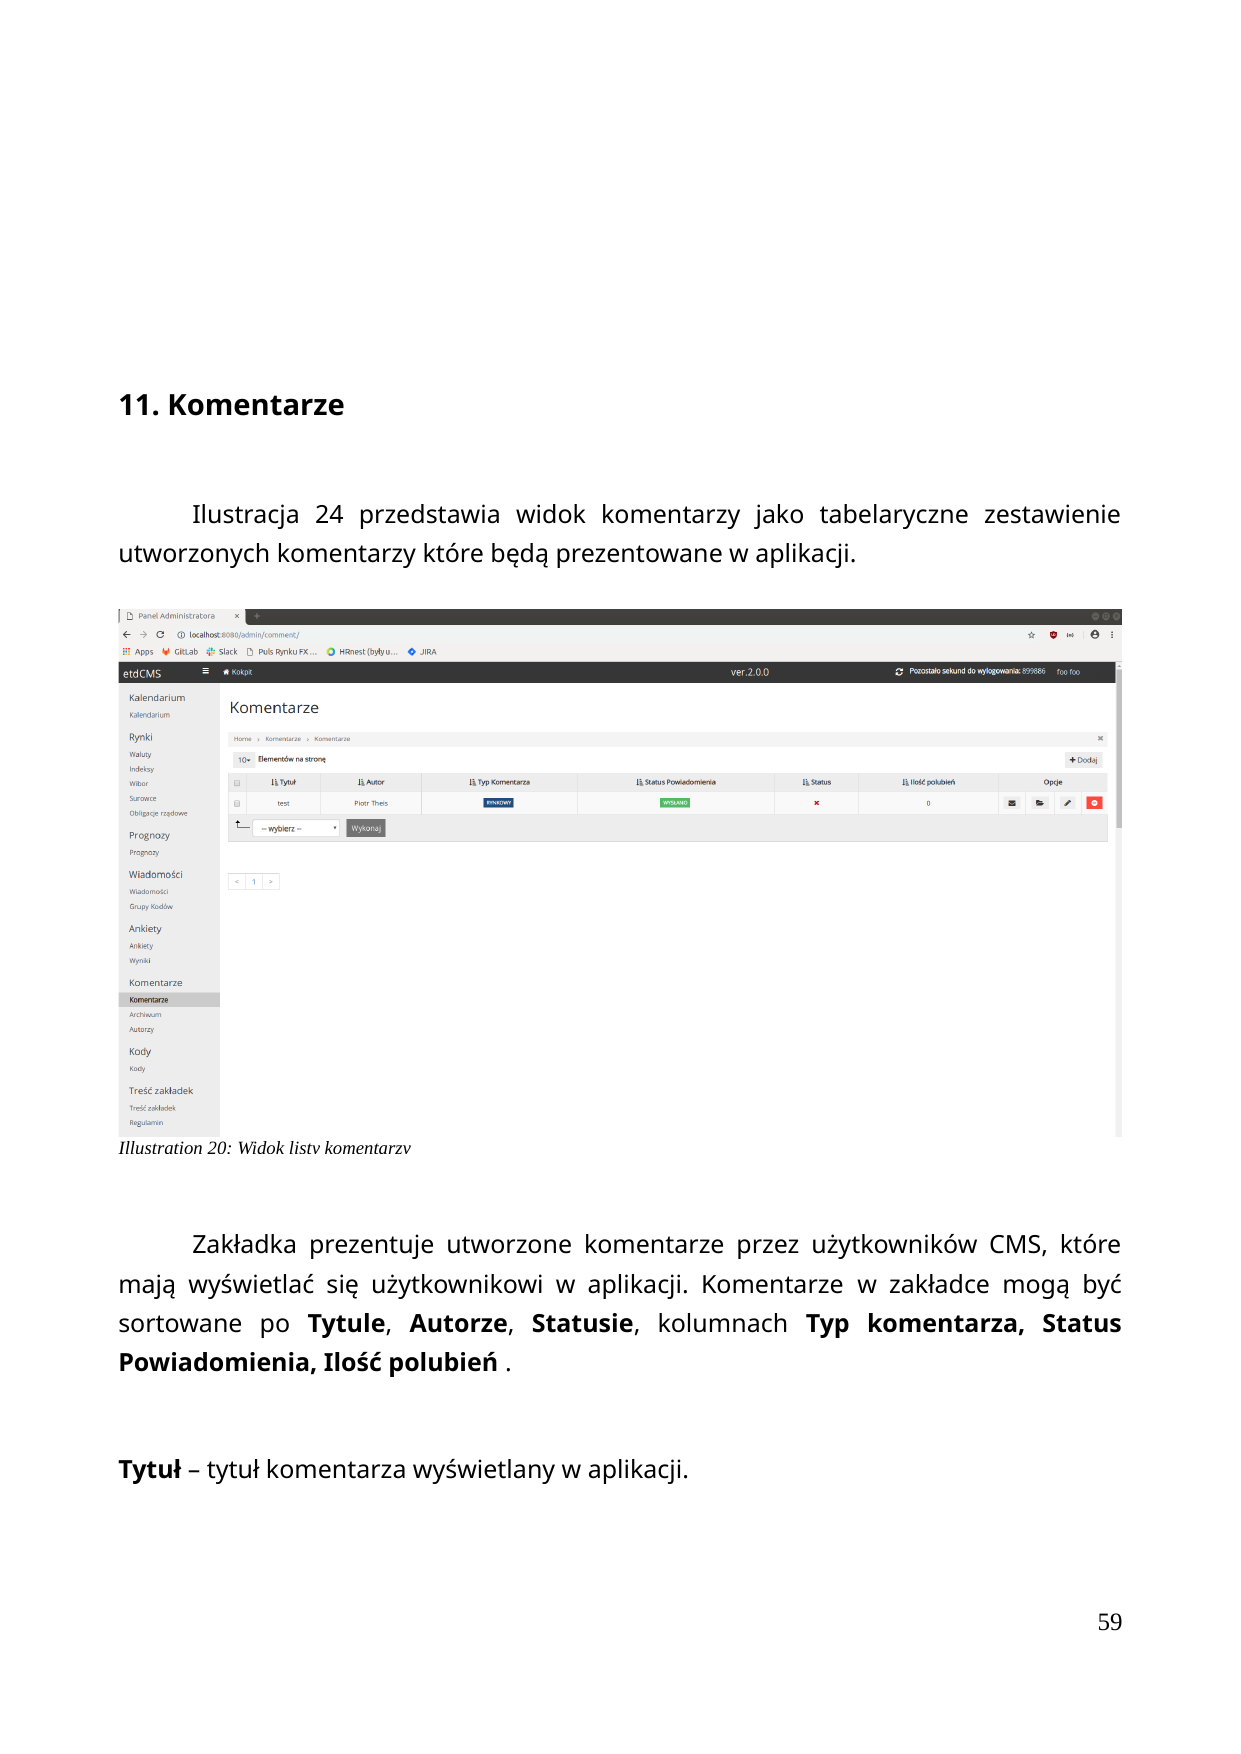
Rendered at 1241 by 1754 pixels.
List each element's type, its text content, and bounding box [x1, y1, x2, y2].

text Ilustracja 24 przedstawia widok komentarzy jako tabelaryczne zestawienie utworzonych komentarzy które będą prezentowane w aplikacji. [118, 497, 1122, 570]
text Tytuł – tytuł komentarza wyświetlany w aplikacji. [118, 1452, 1122, 1486]
subtitle 11. Komentarze [118, 385, 1122, 424]
picture [118, 609, 1122, 1137]
text Illustration 20: Widok listy komentarzy [118, 1137, 1122, 1153]
text Zakładka prezentuje utworzone komentarze przez użytkowników CMS, które mają wyświetlać się użytkownikowi w aplikacji. Komentarze w zakładce mogą być sortowane po Tytule, Autorze, Statusie, kolumnach Typ komentarza, Status Powiadomienia, Ilość polubień . [118, 1227, 1122, 1379]
